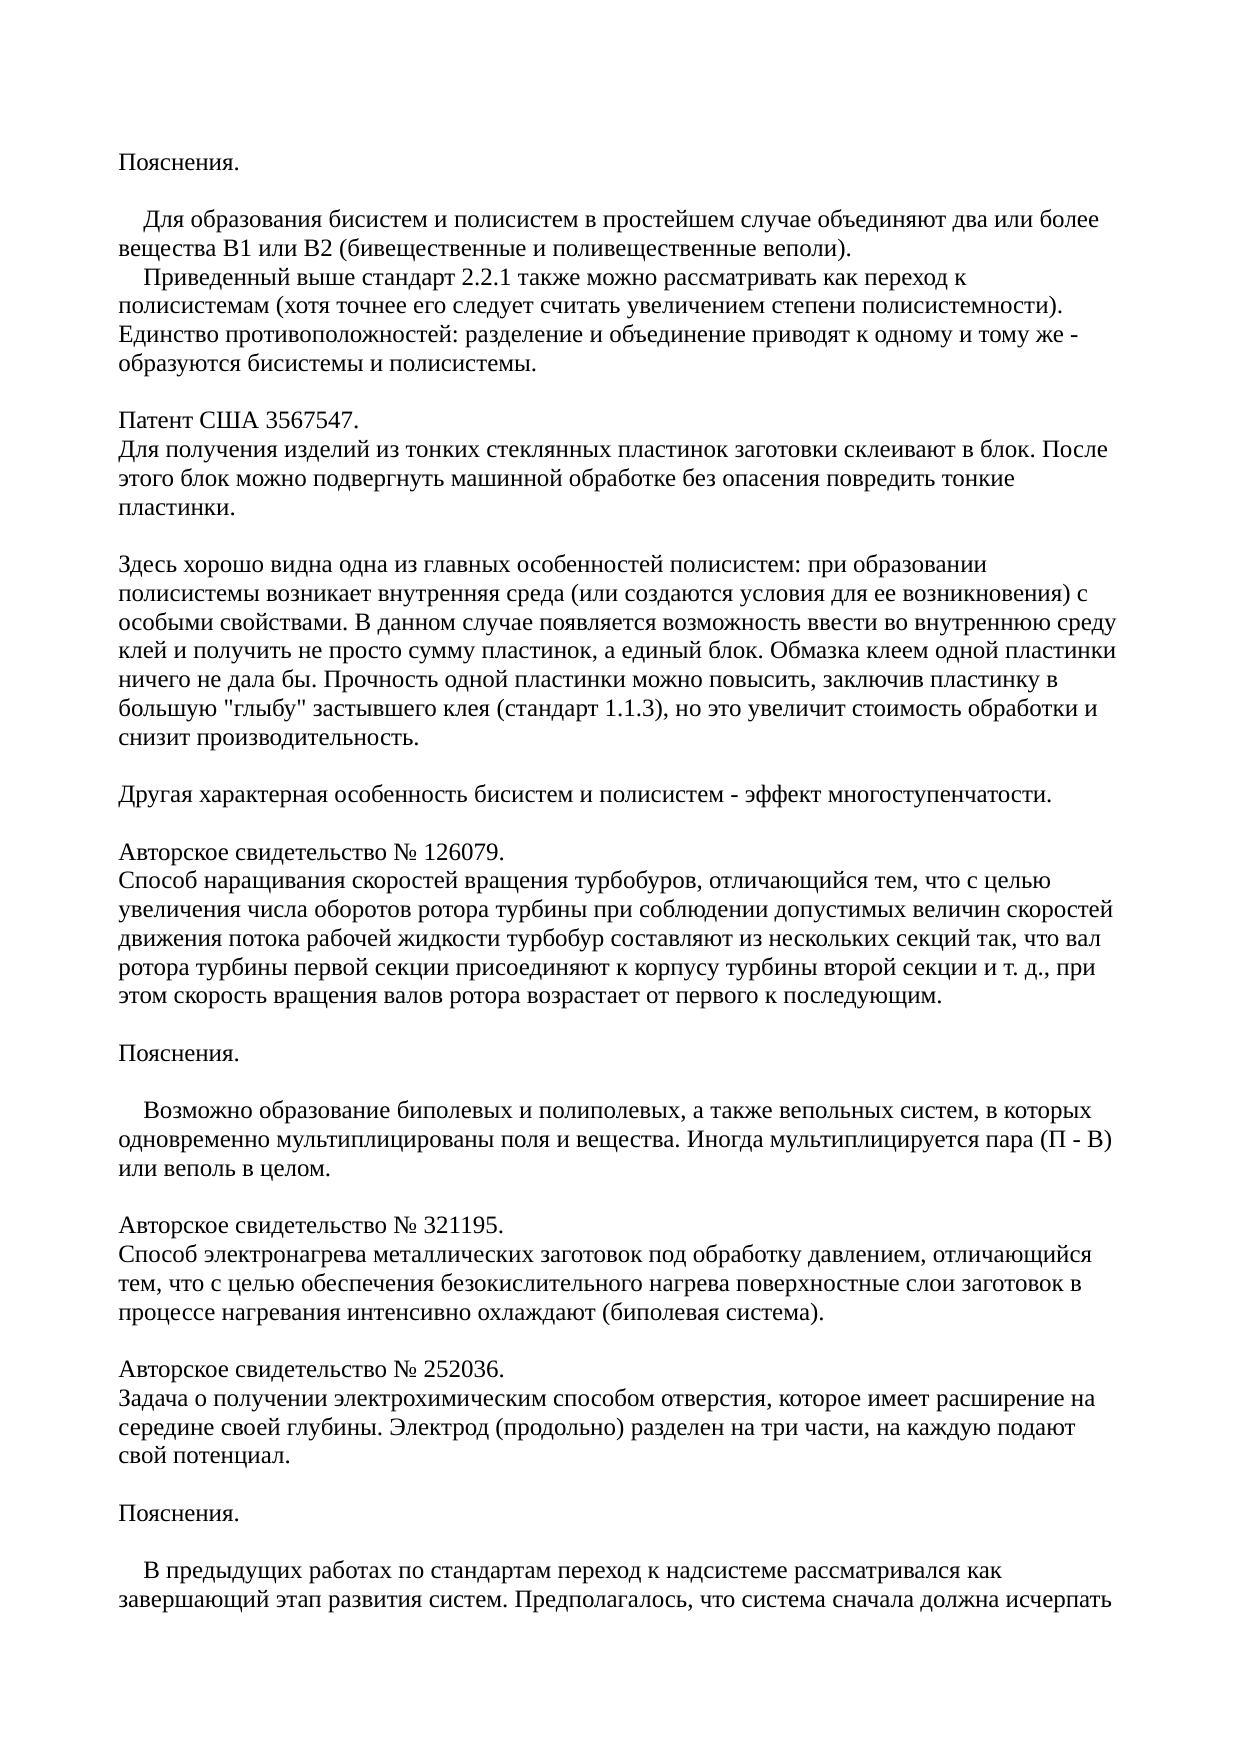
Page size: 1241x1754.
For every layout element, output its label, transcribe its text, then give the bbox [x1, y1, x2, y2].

text Для образования бисистем и полисистем в простейшем случае объединяют два или более вещества В1 или В2 (бивещественные и поливещественные веполи). [118, 204, 1122, 262]
text Способ наращивания скоростей вращения турбобуров, отличающийся тем, что с целью увеличения числа оборотов ротора турбины при соблюдении допустимых величин скоростей движения потока рабочей жидкости турбобур составляют из нескольких секций так, что вал ротора турбины первой секции присоединяют к корпусу турбины второй секции и т. д., при этом скорость вращения валов ротора возрастает от первого к последующим. [118, 866, 1122, 1009]
text Возможно образование биполевых и полиполевых, а также вепольных систем, в которых одновременно мультиплицированы поля и вещества. Иногда мультиплицируется пара (П - В) или веполь в целом. [118, 1096, 1122, 1182]
text Пояснения. [118, 1038, 1122, 1067]
text Авторское свидетельство № 252036. [118, 1354, 1122, 1383]
text Для получения изделий из тонких стеклянных пластинок заготовки склеивают в блок. После этого блок можно подвергнуть машинной обработке без опасения повредить тонкие пластинки. [118, 434, 1122, 521]
text Пояснения. [118, 147, 1122, 176]
text Задача о получении электрохимическим способом отверстия, которое имеет расширение на середине своей глубины. Электрод (продольно) разделен на три части, на каждую подают свой потенциал. [118, 1383, 1122, 1469]
text Здесь хорошо видна одна из главных особенностей полисистем: при образовании полисистемы возникает внутренняя среда (или создаются условия для ее возникновения) с особыми свойствами. В данном случае появляется возможность ввести во внутреннюю среду клей и получить не просто сумму пластинок, а единый блок. Обмазка клеем одной пластинки ничего не дала бы. Прочность одной пластинки можно повысить, заключив пластинку в большую "глыбу" застывшего клея (стандарт 1.1.3), но это увеличит стоимость обработки и снизит производительность. [118, 549, 1122, 751]
text Авторское свидетельство № 126079. [118, 837, 1122, 866]
text Приведенный выше стандарт 2.2.1 также можно рассматривать как переход к полисистемам (хотя точнее его следует считать увеличением степени полисистемности). Единство противоположностей: разделение и объединение приводят к одному и тому же - образуются бисистемы и полисистемы. [118, 262, 1122, 377]
text Авторское свидетельство № 321195. [118, 1211, 1122, 1239]
text Другая характерная особенность бисистем и полисистем - эффект многоступенчатости. [118, 779, 1122, 808]
text Патент США 3567547. [118, 406, 1122, 434]
text В предыдущих работах по стандартам переход к надсистеме рассматривался как завершающий этап развития систем. Предполагалось, что система сначала должна исчерпать [118, 1556, 1122, 1613]
text Способ электронагрева металлических заготовок под обработку давлением, отличающийся тем, что с целью обеспечения безокислительного нагрева поверхностные слои заготовок в процессе нагревания интенсивно охлаждают (биполевая система). [118, 1239, 1122, 1326]
text Пояснения. [118, 1498, 1122, 1527]
